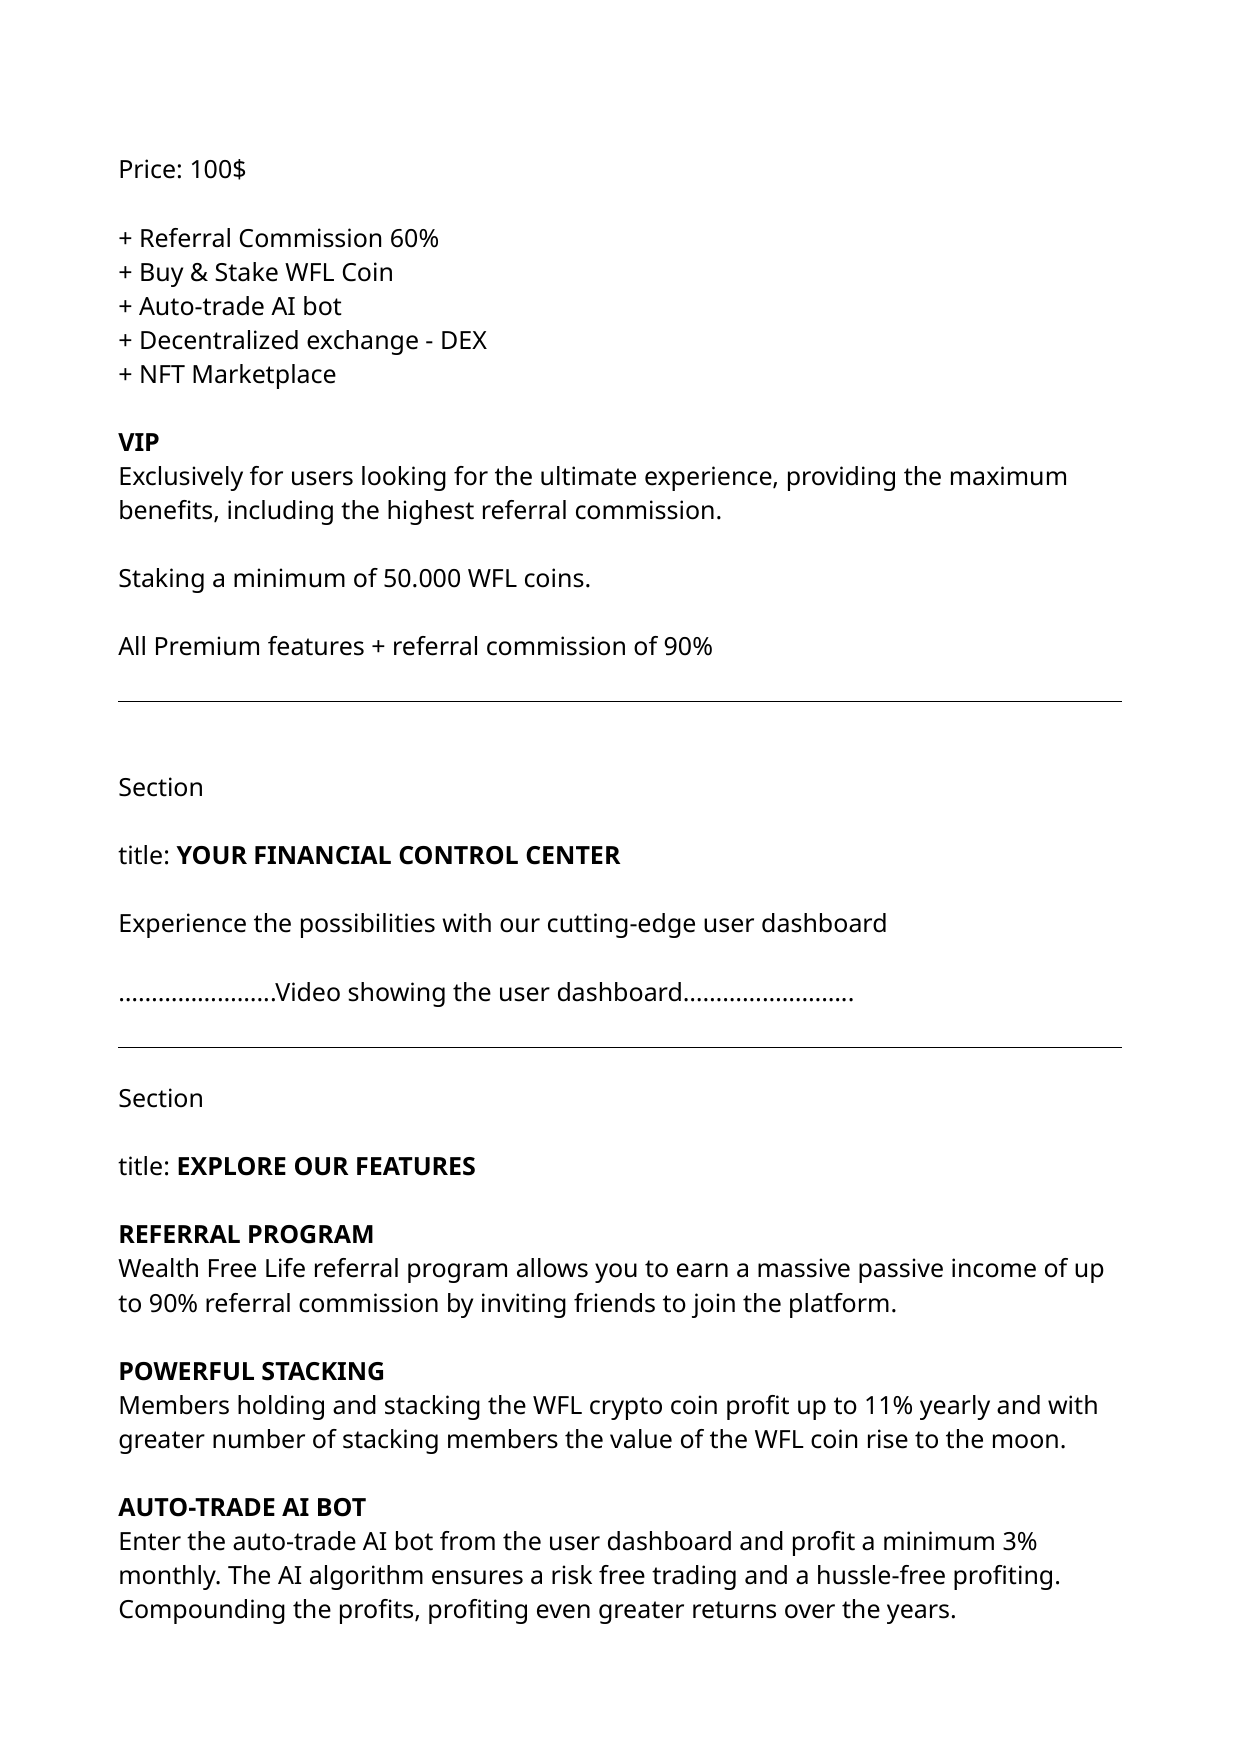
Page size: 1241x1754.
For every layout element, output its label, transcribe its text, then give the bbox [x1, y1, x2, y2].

text Section [118, 1081, 1122, 1115]
text AUTO-TRADE AI BOT [118, 1489, 1122, 1524]
text + Auto-trade AI bot [118, 288, 1122, 322]
text Members holding and stacking the WFL crypto coin profit up to 11% yearly and with greater number of stacking members the value of the WFL coin rise to the moon. [118, 1387, 1122, 1456]
text Exclusively for users looking for the ultimate experience, providing the maximum benefits, including the highest referral commission. [118, 459, 1122, 527]
text Wealth Free Life referral program allows you to earn a massive passive income of up to 90% referral commission by inviting friends to join the platform. [118, 1251, 1122, 1319]
text …………………...Video showing the user dashboard…………………….. [118, 974, 1122, 1008]
text POWERFUL STACKING [118, 1353, 1122, 1387]
text title: EXPLORE OUR FEATURES [118, 1149, 1122, 1183]
text + Decentralized exchange - DEX [118, 322, 1122, 357]
text Experience the possibilities with our cutting-edge user dashboard [118, 906, 1122, 940]
text Staking a minimum of 50.000 WFL coins. [118, 561, 1122, 595]
text VIP [118, 425, 1122, 459]
text REFERRAL PROGRAM [118, 1217, 1122, 1251]
text title: YOUR FINANCIAL CONTROL CENTER [118, 838, 1122, 872]
text Section [118, 770, 1122, 804]
text + Referral Commission 60% [118, 220, 1122, 254]
text + NFT Marketplace [118, 357, 1122, 391]
text Enter the auto-trade AI bot from the user dashboard and profit a minimum 3% monthly. The AI algorithm ensures a risk free trading and a hussle-free profiting. Compounding the profits, profiting even greater returns over the years. [118, 1524, 1122, 1626]
text Price: 100$ [118, 152, 1122, 186]
text All Premium features + referral commission of 90% [118, 629, 1122, 663]
text + Buy & Stake WFL Coin [118, 254, 1122, 288]
